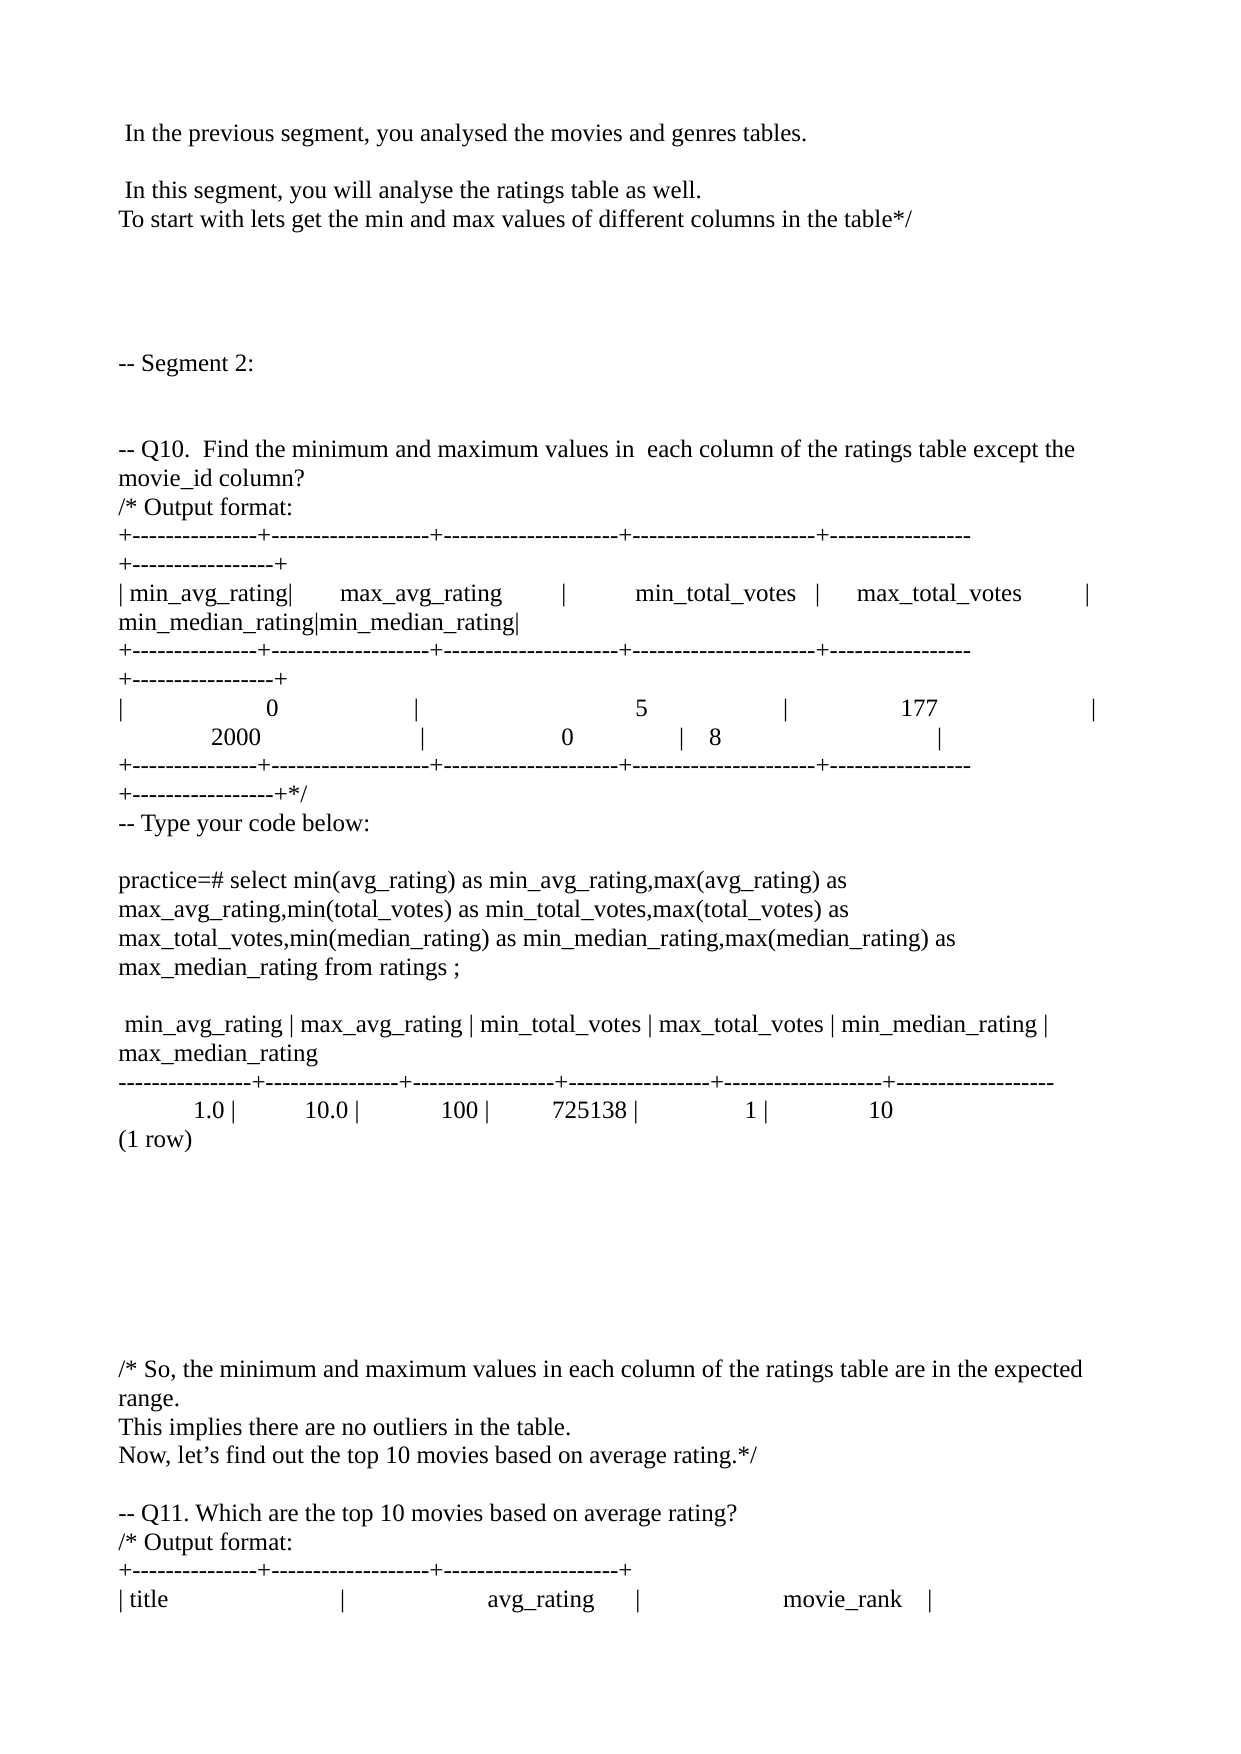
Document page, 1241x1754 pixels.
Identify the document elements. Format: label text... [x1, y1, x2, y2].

text min_avg_rating | max_avg_rating | min_total_votes | max_total_votes | min_median_rating | max_median_rating [118, 1009, 1122, 1067]
text /* Output format: [118, 492, 1122, 521]
text +---------------+-------------------+---------------------+----------------------+-----------------+-----------------+ [118, 521, 1122, 578]
text | title | avg_rating | movie_rank | [118, 1584, 1122, 1613]
text practice=# select min(avg_rating) as min_avg_rating,max(avg_rating) as max_avg_rating,min(total_votes) as min_total_votes,max(total_votes) as max_total_votes,min(median_rating) as min_median_rating,max(median_rating) as max_median_rating from ratings ; [118, 866, 1122, 981]
text | min_avg_rating| max_avg_rating | min_total_votes | max_total_votes |min_median_rating|min_median_rating| [118, 578, 1122, 636]
text +---------------+-------------------+---------------------+----------------------+-----------------+-----------------+*/ [118, 751, 1122, 808]
text -- Type your code below: [118, 808, 1122, 837]
text 1.0 | 10.0 | 100 | 725138 | 1 | 10 [118, 1096, 1122, 1124]
text | 0 | 5 | 177 | 2000 | 0 | 8 | [118, 693, 1122, 751]
text -- Segment 2: [118, 348, 1122, 377]
text +---------------+-------------------+---------------------+ [118, 1556, 1122, 1584]
text -- Q10. Find the minimum and maximum values in each column of the ratings table except the movie_id column? [118, 434, 1122, 492]
text In the previous segment, you analysed the movies and genres tables. [118, 118, 1122, 147]
text Now, let’s find out the top 10 movies based on average rating.*/ [118, 1441, 1122, 1469]
text In this segment, you will analyse the ratings table as well. [118, 176, 1122, 204]
text /* So, the minimum and maximum values in each column of the ratings table are in the expected range. [118, 1354, 1122, 1412]
text This implies there are no outliers in the table. [118, 1412, 1122, 1441]
text (1 row) [118, 1124, 1122, 1153]
text -- Q11. Which are the top 10 movies based on average rating? [118, 1498, 1122, 1527]
text To start with lets get the min and max values of different columns in the table*/ [118, 204, 1122, 233]
text ----------------+----------------+-----------------+-----------------+-------------------+------------------- [118, 1067, 1122, 1096]
text /* Output format: [118, 1527, 1122, 1556]
text +---------------+-------------------+---------------------+----------------------+-----------------+-----------------+ [118, 636, 1122, 693]
